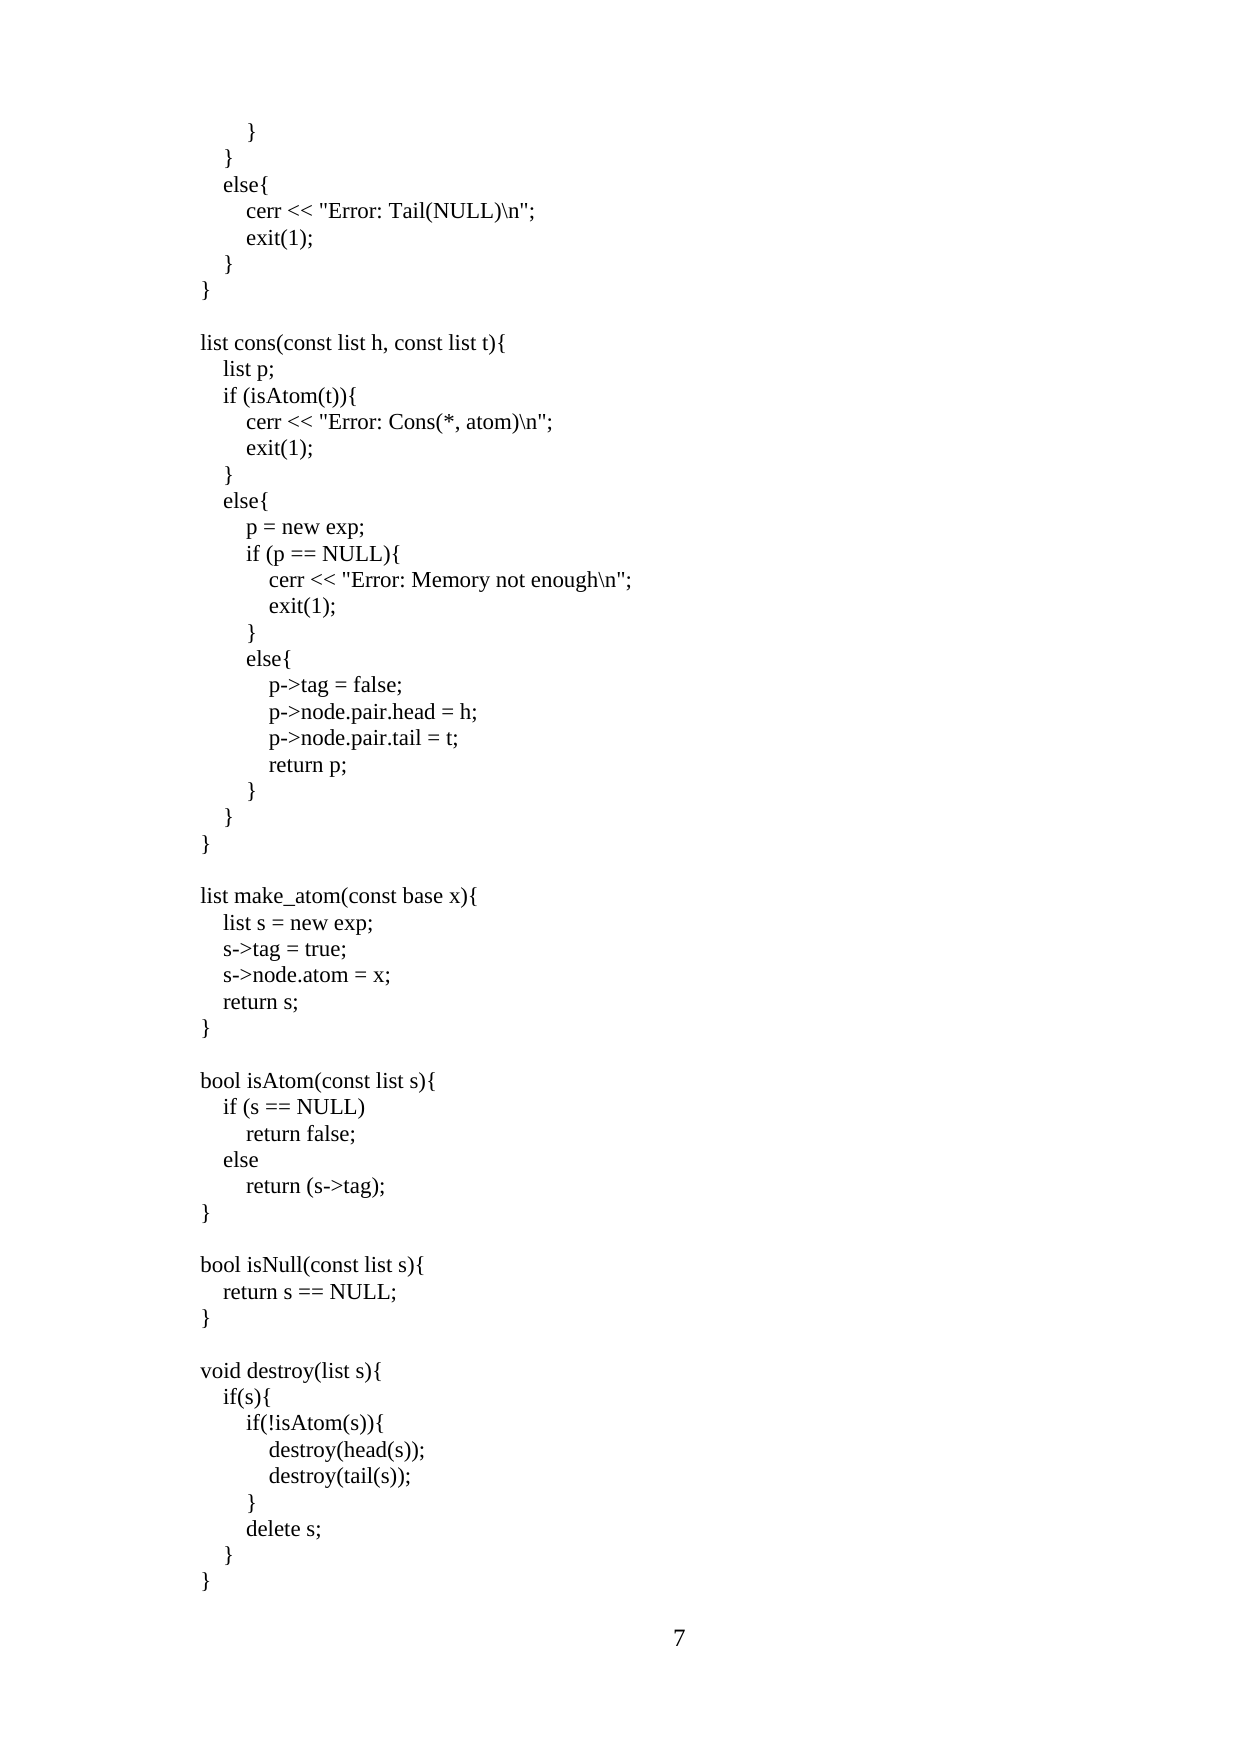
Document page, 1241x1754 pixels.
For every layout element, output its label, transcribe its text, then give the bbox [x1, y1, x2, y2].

text p->node.pair.tail = t; [177, 724, 1181, 751]
text } [177, 1541, 1181, 1568]
text list cons(const list h, const list t){ [177, 329, 1181, 355]
text p->tag = false; [177, 672, 1181, 698]
text bool isNull(const list s){ [177, 1251, 1181, 1278]
text delete s; [177, 1515, 1181, 1541]
text void destroy(list s){ [177, 1357, 1181, 1383]
text return false; [177, 1119, 1181, 1146]
text } [177, 830, 1181, 856]
text return s == NULL; [177, 1278, 1181, 1304]
text p->node.pair.head = h; [177, 698, 1181, 724]
text } [177, 1568, 1181, 1594]
text else{ [177, 171, 1181, 197]
text return p; [177, 751, 1181, 777]
text s->node.atom = x; [177, 961, 1181, 988]
text } [177, 250, 1181, 276]
text list s = new exp; [177, 909, 1181, 935]
text if (s == NULL) [177, 1093, 1181, 1119]
text destroy(tail(s)); [177, 1462, 1181, 1488]
text } [177, 803, 1181, 830]
text return (s->tag); [177, 1172, 1181, 1199]
text cerr << "Error: Memory not enough\n"; [177, 566, 1181, 592]
text destroy(head(s)); [177, 1436, 1181, 1462]
text exit(1); [177, 434, 1181, 461]
text p = new exp; [177, 513, 1181, 540]
text if(!isAtom(s)){ [177, 1409, 1181, 1436]
text else{ [177, 645, 1181, 672]
text return s; [177, 988, 1181, 1014]
text } [177, 619, 1181, 645]
text cerr << "Error: Cons(*, atom)\n"; [177, 408, 1181, 434]
text } [177, 1304, 1181, 1330]
text else [177, 1146, 1181, 1172]
text } [177, 777, 1181, 803]
text if (p == NULL){ [177, 540, 1181, 566]
text s->tag = true; [177, 935, 1181, 961]
text exit(1); [177, 223, 1181, 250]
text } [177, 1199, 1181, 1225]
text } [177, 118, 1181, 144]
text list p; [177, 355, 1181, 382]
text list make_atom(const base x){ [177, 882, 1181, 909]
text } [177, 276, 1181, 303]
text } [177, 1014, 1181, 1041]
text } [177, 144, 1181, 171]
text cerr << "Error: Tail(NULL)\n"; [177, 197, 1181, 223]
text if(s){ [177, 1383, 1181, 1409]
text if (isAtom(t)){ [177, 382, 1181, 408]
text } [177, 461, 1181, 487]
text bool isAtom(const list s){ [177, 1067, 1181, 1093]
text else{ [177, 487, 1181, 513]
text exit(1); [177, 592, 1181, 619]
text } [177, 1488, 1181, 1515]
